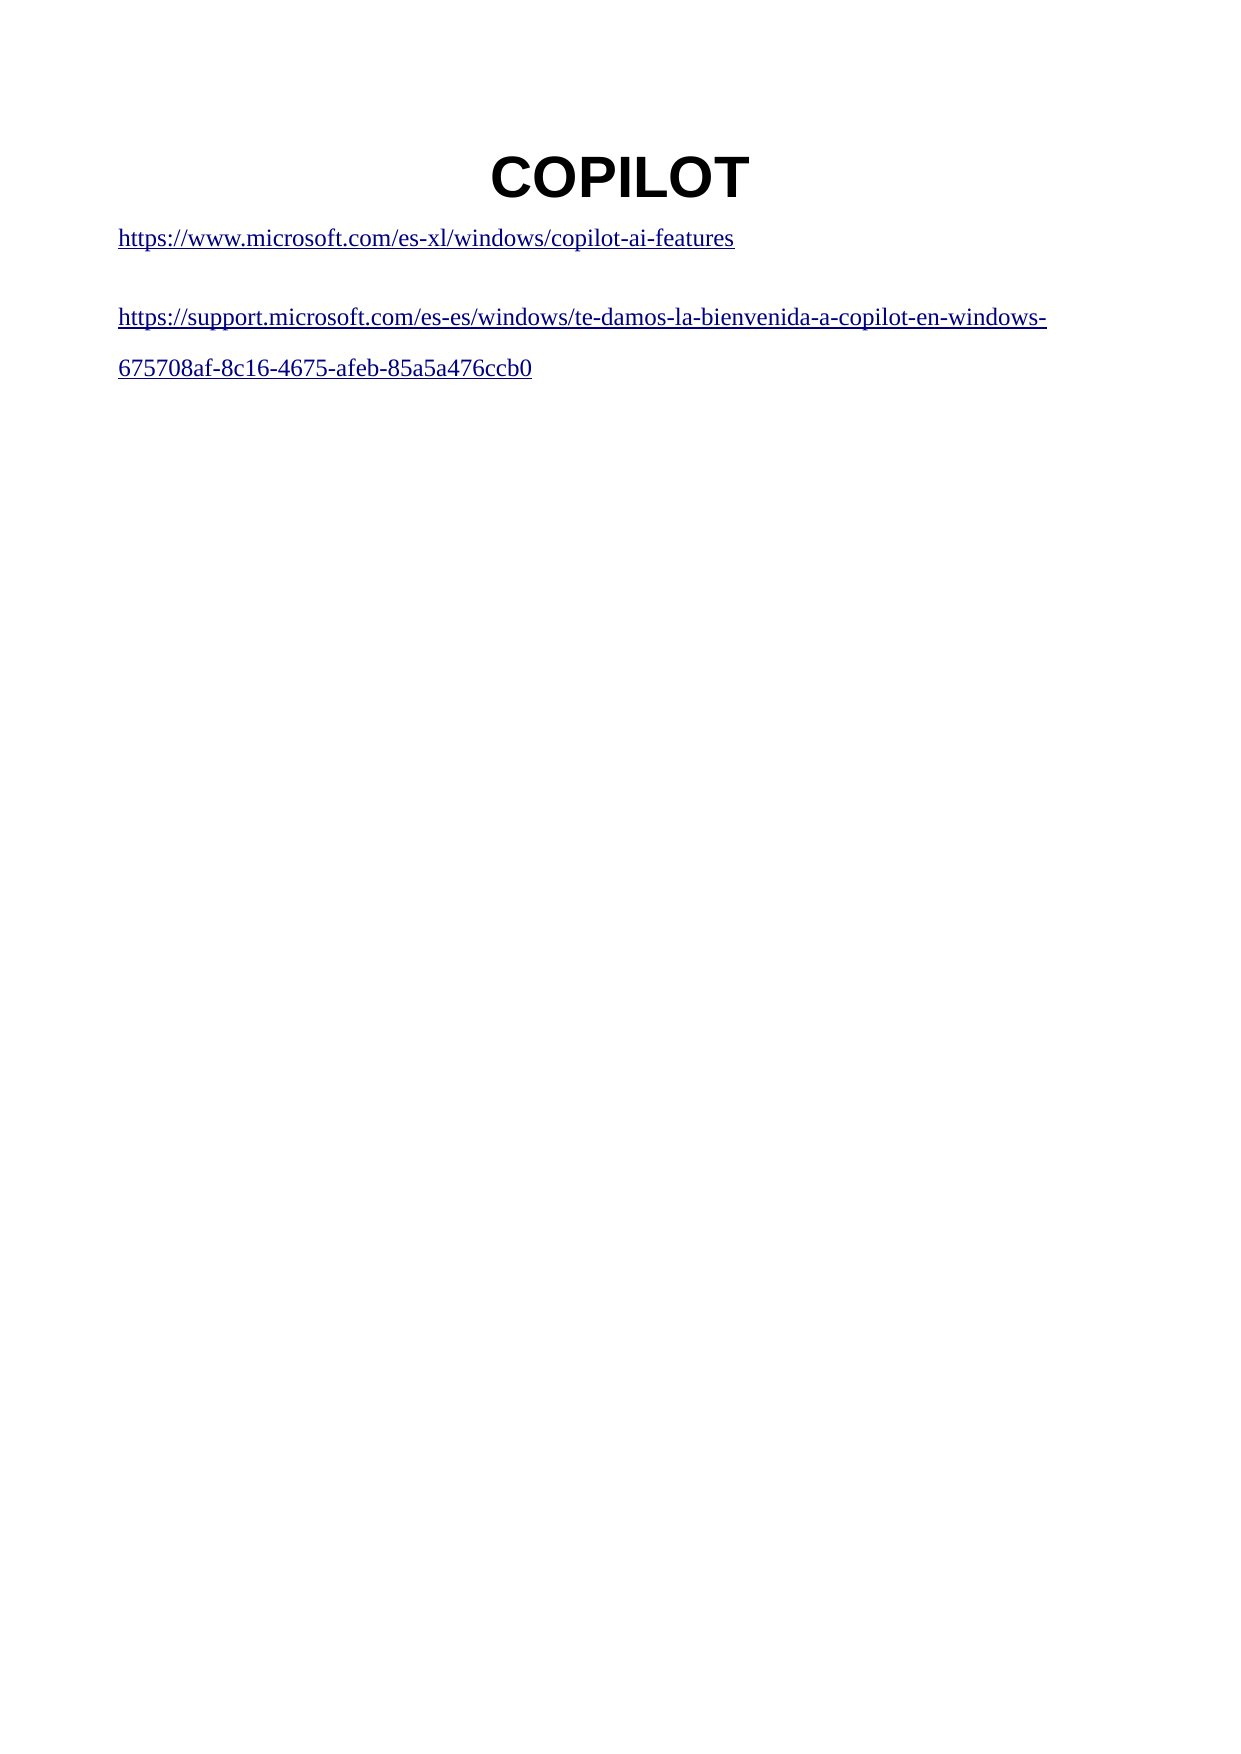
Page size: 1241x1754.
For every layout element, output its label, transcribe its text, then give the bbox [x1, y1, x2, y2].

title COPILOT [118, 143, 1122, 210]
text https://www.microsoft.com/es-xl/windows/copilot-ai-features [118, 223, 1122, 251]
text https://support.microsoft.com/es-es/windows/te-damos-la-bienvenida-a-copilot-en-windows-675708af-8c16-4675-afeb-85a5a476ccb0 [118, 302, 1122, 382]
